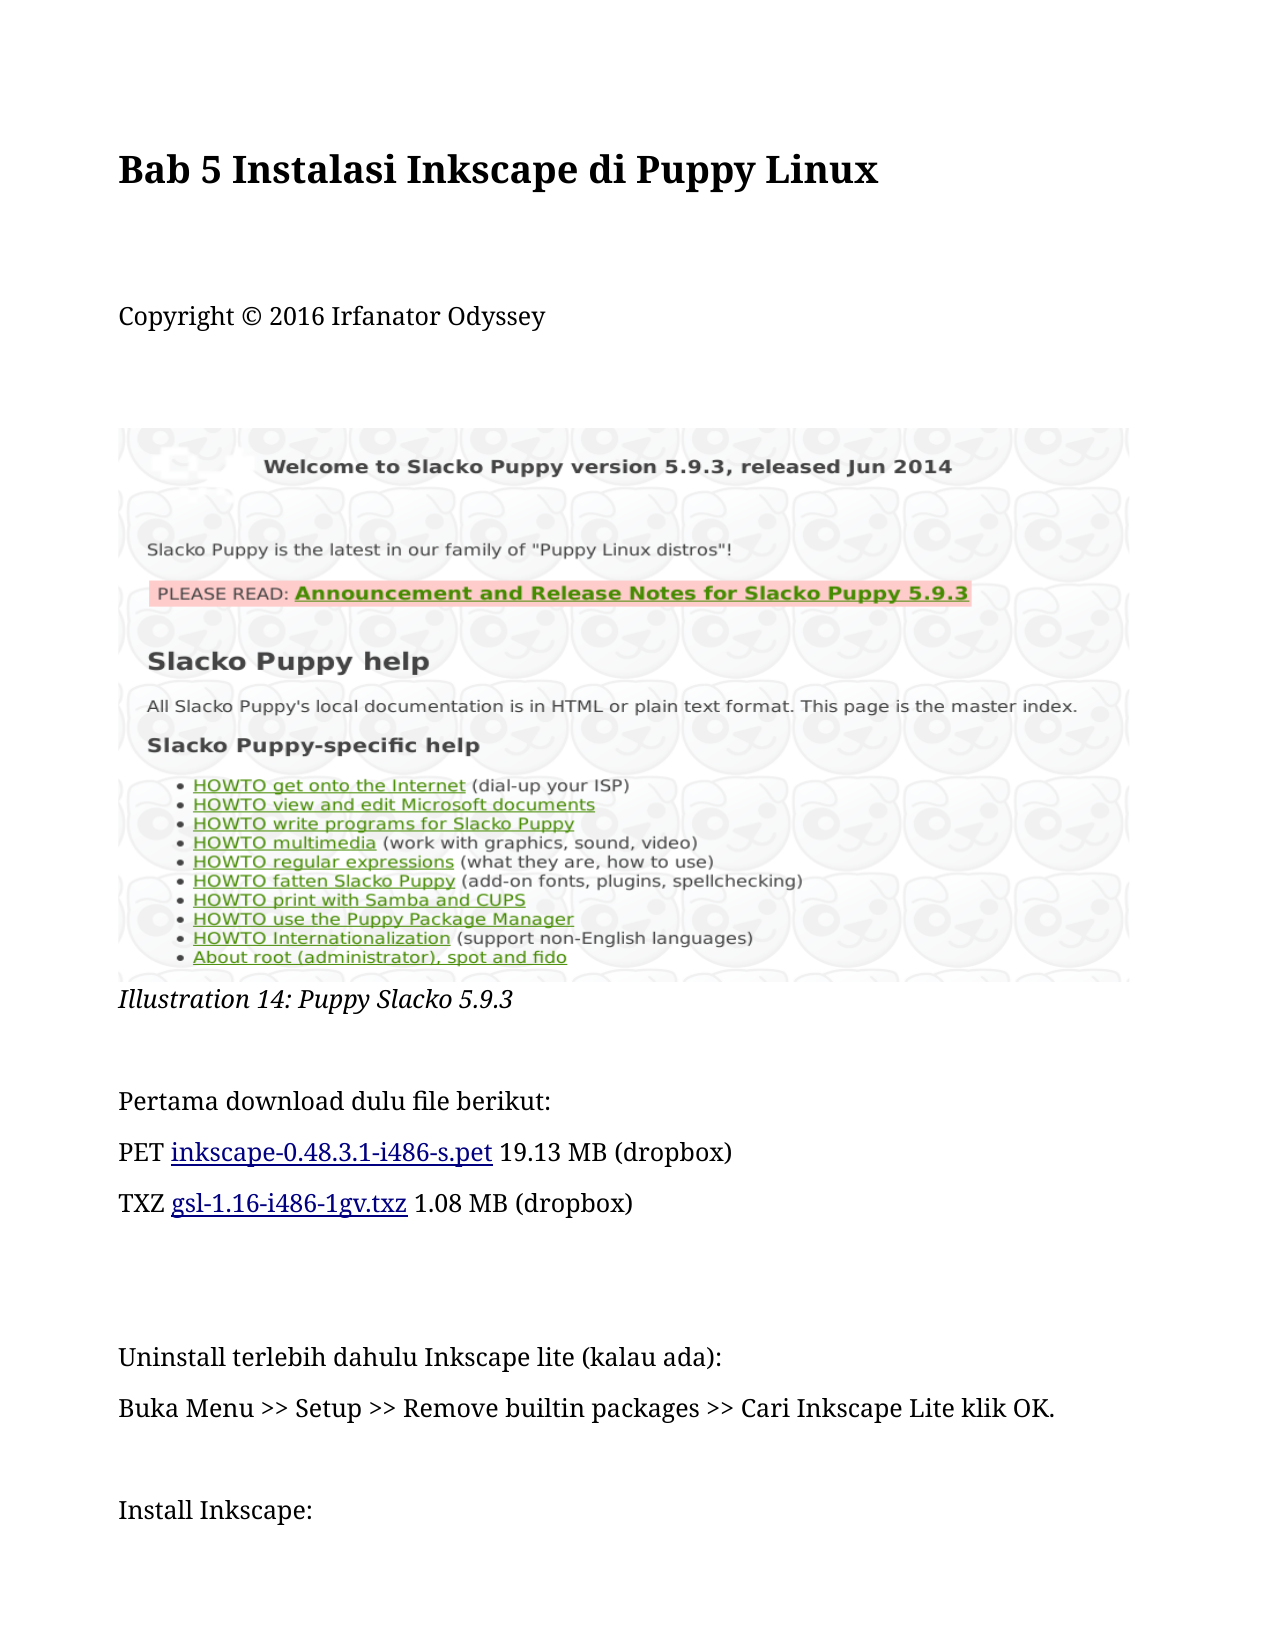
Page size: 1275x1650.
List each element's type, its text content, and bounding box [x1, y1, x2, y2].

text Pertama download dulu file berikut: [118, 1084, 1157, 1118]
text PET inkscape-0.48.3.1-i486-s.pet 19.13 MB (dropbox) [118, 1135, 1157, 1169]
picture [118, 428, 1130, 982]
text Install Inkscape: [118, 1492, 1157, 1526]
text Illustration 14: Puppy Slacko 5.9.3 [118, 982, 1129, 1016]
text Buka Menu >> Setup >> Remove builtin packages >> Cari Inkscape Lite klik OK. [118, 1390, 1157, 1424]
text Uninstall terlebih dahulu Inkscape lite (kalau ada): [118, 1339, 1157, 1373]
subtitle Bab 5 Instalasi Inkscape di Puppy Linux [118, 143, 1157, 195]
text TXZ gsl-1.16-i486-1gv.txz 1.08 MB (dropbox) [118, 1186, 1157, 1220]
text Copyright © 2016 Irfanator Odyssey [118, 299, 1157, 333]
